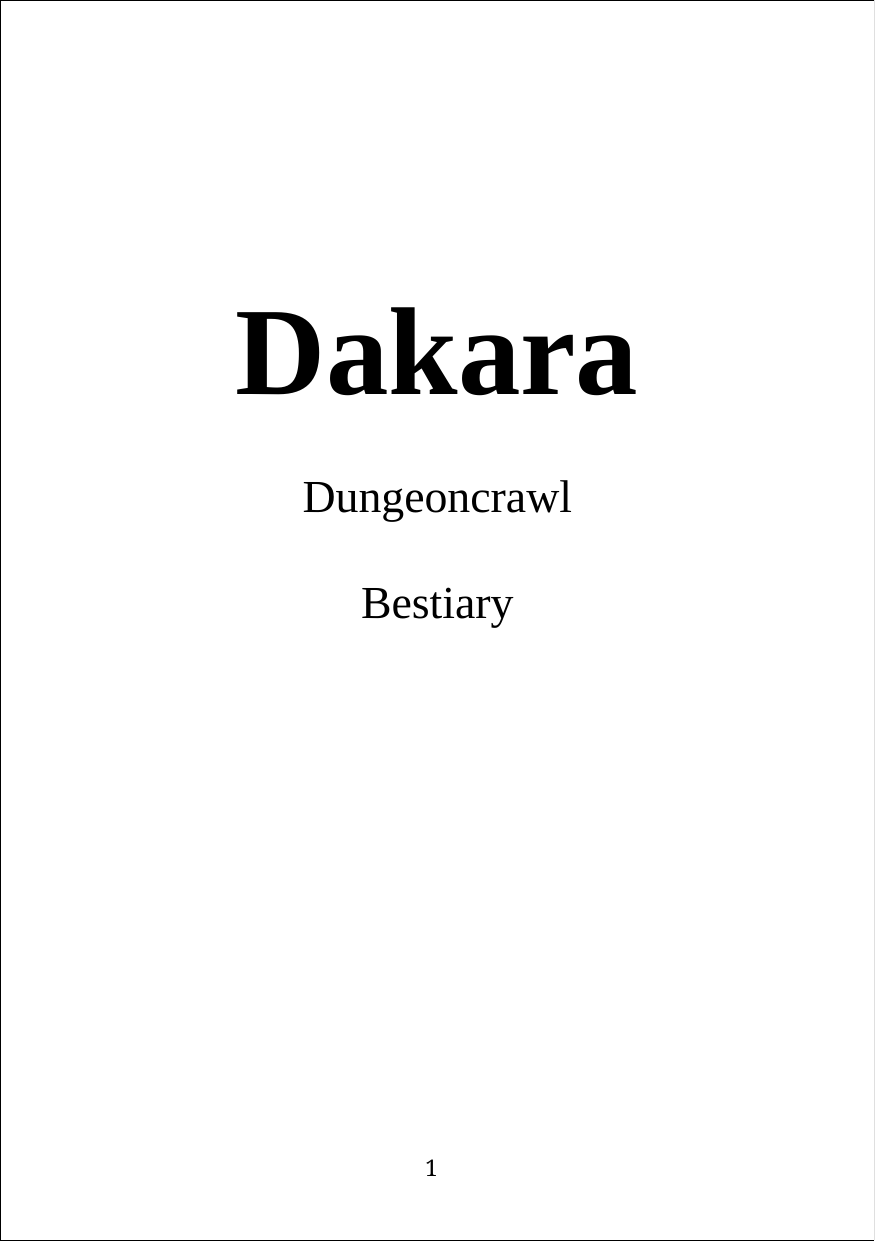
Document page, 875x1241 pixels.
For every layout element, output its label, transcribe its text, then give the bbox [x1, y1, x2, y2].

text Dungeoncrawl [118, 470, 756, 522]
text Bestiary [118, 575, 756, 628]
text Dakara [118, 278, 756, 422]
